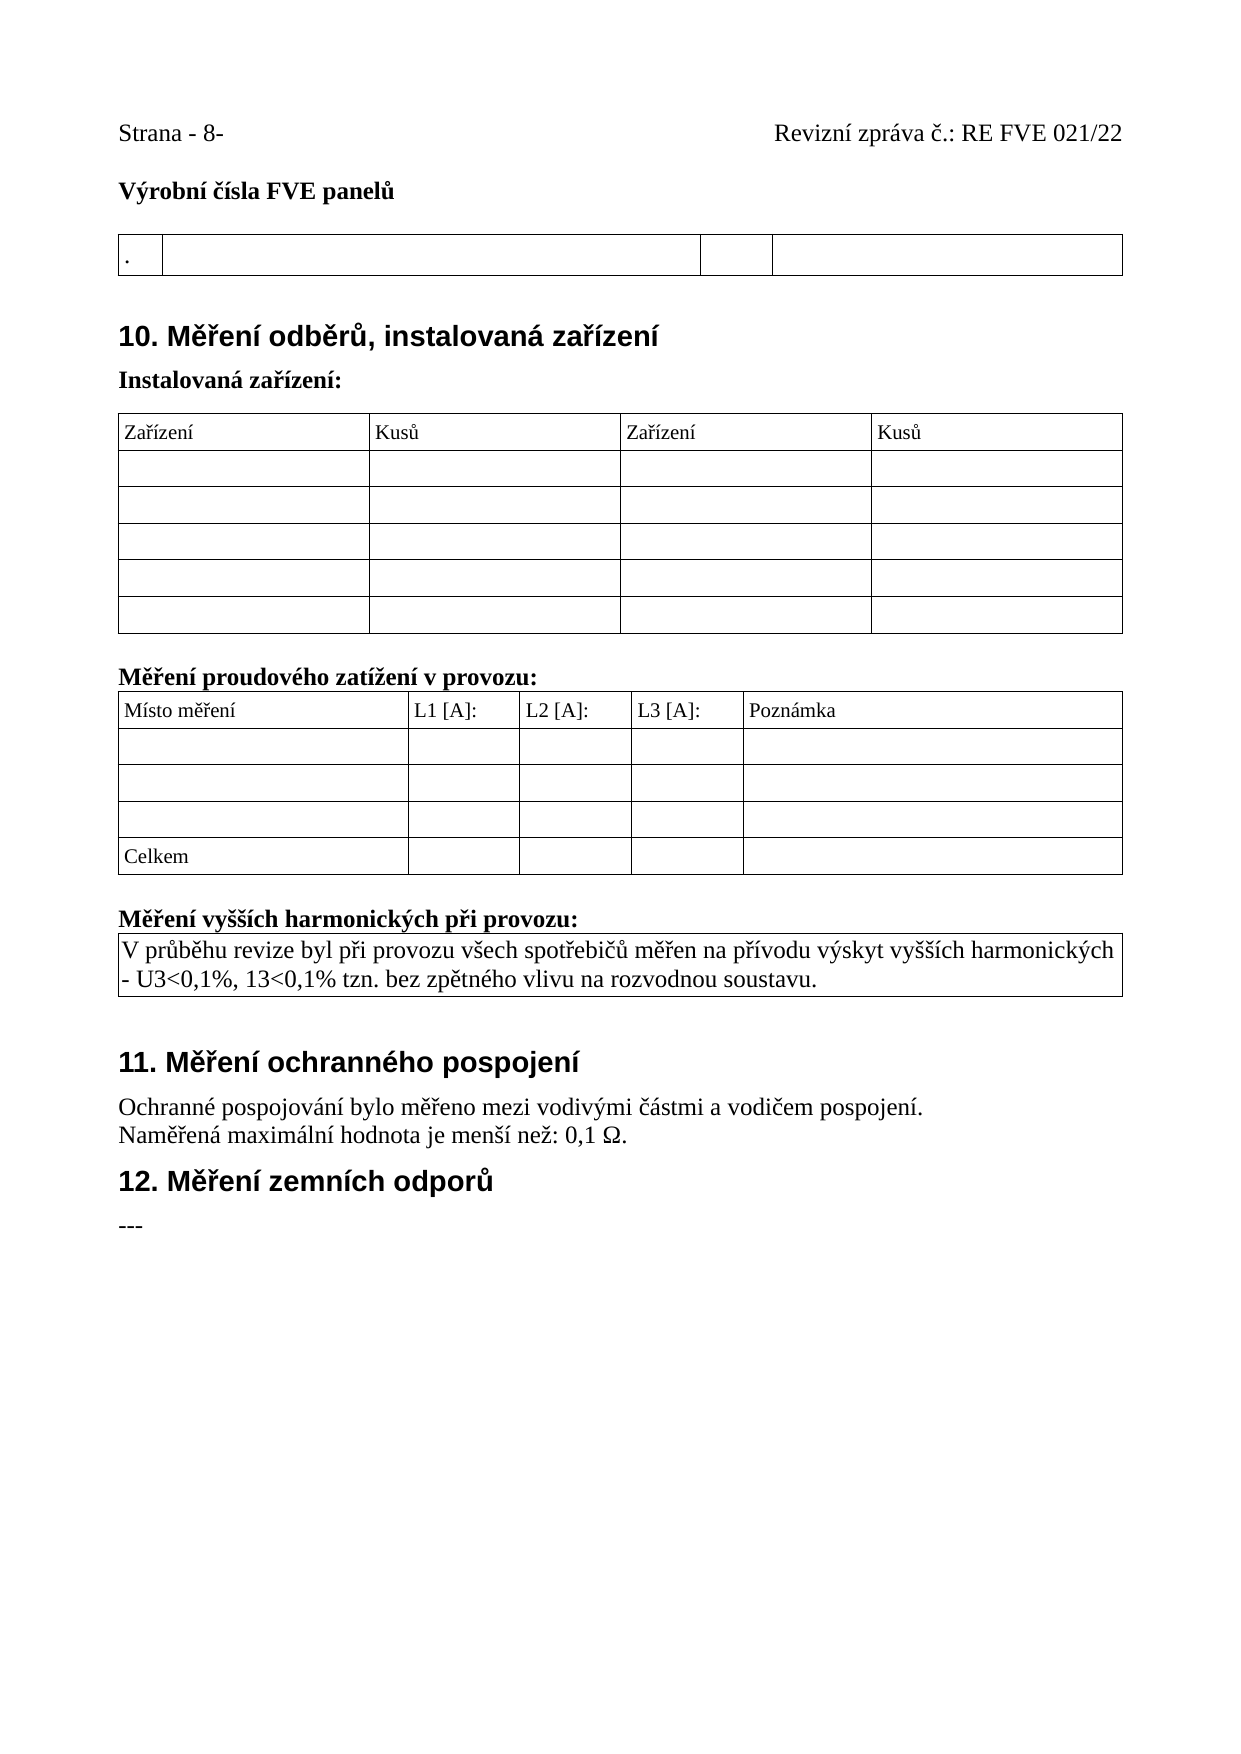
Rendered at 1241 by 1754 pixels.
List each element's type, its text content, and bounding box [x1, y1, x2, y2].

text Měření proudového zatížení v provozu: [118, 662, 1122, 691]
table_cell [370, 451, 620, 486]
subtitle 11. Měření ochranného pospojení [118, 1046, 1122, 1079]
table_cell [632, 838, 743, 874]
table_header Kusů [370, 414, 620, 450]
table_cell [119, 729, 408, 764]
text Výrobní čísla FVE panelů [118, 176, 1122, 205]
table_cell [621, 524, 871, 559]
table_header [773, 235, 1122, 275]
table_cell [520, 838, 631, 874]
table_cell [621, 560, 871, 596]
table_cell [632, 729, 743, 764]
table_cell [119, 597, 369, 632]
subtitle 10. Měření odběrů, instalovaná zařízení [118, 319, 1122, 353]
table_header Kusů [872, 414, 1122, 450]
table_cell [370, 487, 620, 523]
table_cell [872, 560, 1122, 596]
table_cell [409, 838, 519, 874]
table_cell [119, 560, 369, 596]
table_header L2 [A]: [520, 692, 631, 728]
table_cell [119, 487, 369, 523]
text Naměřená maximální hodnota je menší než: 0,1 Ω. [118, 1120, 1122, 1149]
table_cell [520, 802, 631, 837]
subtitle 12. Měření zemních odporů [118, 1164, 1122, 1197]
table_cell [632, 765, 743, 801]
table_cell [872, 487, 1122, 523]
table_cell [744, 765, 1122, 801]
table_cell [621, 451, 871, 486]
text --- [118, 1210, 1122, 1238]
table_header Poznámka [744, 692, 1122, 728]
table_header [701, 235, 772, 275]
text V průběhu revize byl při provozu všech spotřebičů měřen na přívodu výskyt vyšších harmonických - U3<0,1%, 13<0,1% tzn. bez zpětného vlivu na rozvodnou soustavu. [119, 934, 1122, 996]
table_header . [119, 235, 162, 275]
table_cell Celkem [119, 838, 408, 874]
table_header Zařízení [621, 414, 871, 450]
table_cell [621, 597, 871, 632]
table_cell [520, 729, 631, 764]
table_cell [370, 597, 620, 632]
table_cell [119, 524, 369, 559]
text Instalovaná zařízení: [118, 366, 1122, 394]
table_header L3 [A]: [632, 692, 743, 728]
text Měření vyšších harmonických při provozu: [118, 904, 1122, 932]
table_cell [744, 729, 1122, 764]
table_cell [872, 451, 1122, 486]
table_cell [370, 524, 620, 559]
table_cell [409, 729, 519, 764]
text Ochranné pospojování bylo měřeno mezi vodivými částmi a vodičem pospojení. [118, 1092, 1122, 1120]
table_header [163, 235, 700, 275]
table_cell [119, 765, 408, 801]
table_cell [744, 802, 1122, 837]
table_cell [872, 597, 1122, 632]
table_cell [744, 838, 1122, 874]
table_cell [409, 802, 519, 837]
table_header L1 [A]: [409, 692, 519, 728]
table_cell [621, 487, 871, 523]
table_cell [872, 524, 1122, 559]
table_cell [119, 802, 408, 837]
table_cell [520, 765, 631, 801]
table_header Zařízení [119, 414, 369, 450]
table_cell [370, 560, 620, 596]
table_header Místo měření [119, 692, 408, 728]
table_cell [119, 451, 369, 486]
table_cell [409, 765, 519, 801]
table_cell [632, 802, 743, 837]
